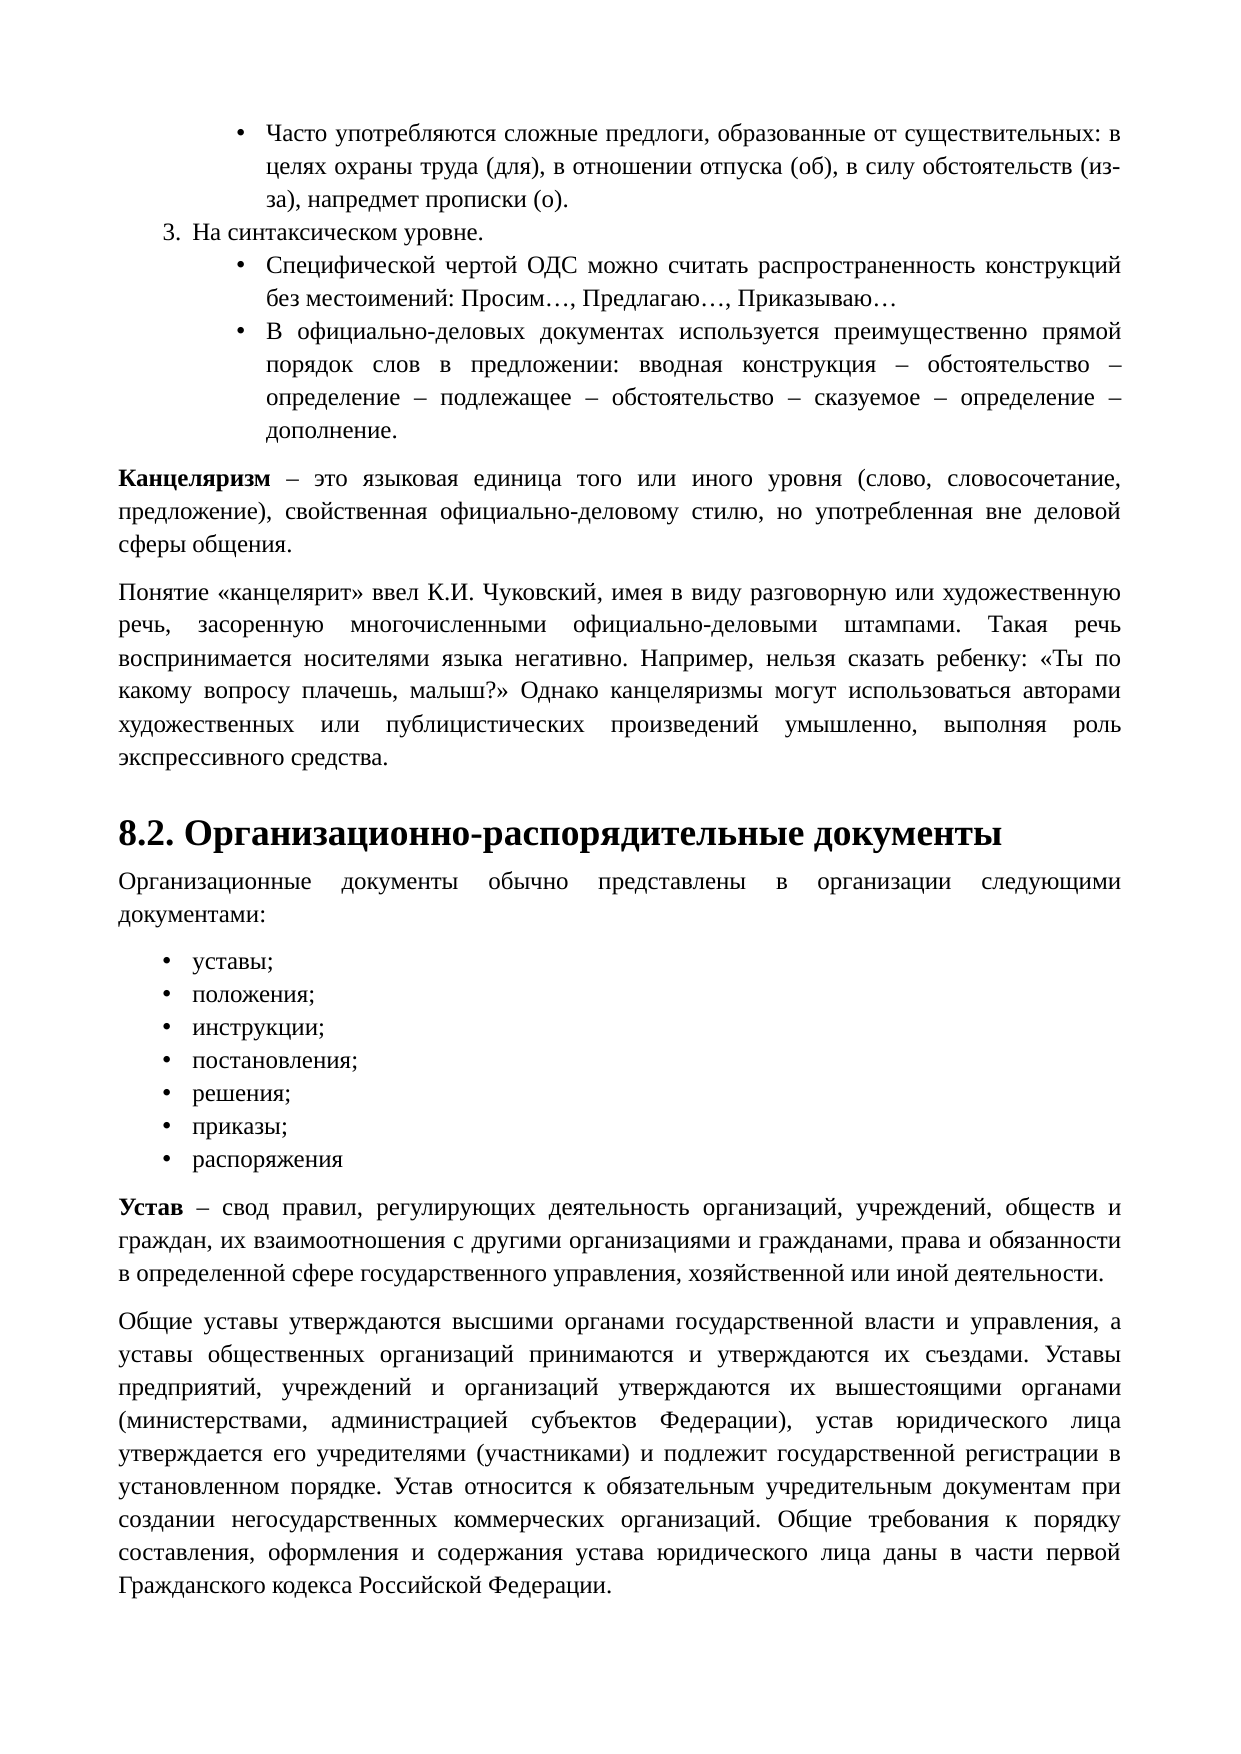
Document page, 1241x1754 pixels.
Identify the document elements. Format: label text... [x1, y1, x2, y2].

list уставы; [162, 946, 1122, 975]
list постановления; [162, 1045, 1122, 1074]
list инструкции; [162, 1012, 1122, 1041]
list решения; [162, 1078, 1122, 1107]
subtitle 8.2. Организационно-распорядительные документы [118, 810, 1122, 853]
list приказы; [162, 1111, 1122, 1140]
text Канцеляризм – это языковая единица того или иного уровня (слово, словосочетание, предложение), свойственная официально-деловому стилю, но употребленная вне деловой сферы общения. [118, 463, 1122, 558]
text Организационные документы обычно представлены в организации следующими документами: [118, 866, 1122, 927]
list В официально-деловых документах используется преимущественно прямой порядок слов в предложении: вводная конструкция – обстоятельство – определение – подлежащее – обстоятельство – сказуемое – определение – дополнение. [236, 316, 1122, 444]
list Специфической чертой ОДС можно считать распространенность конструкций без местоимений: Просим…, Предлагаю…, Приказываю… [236, 250, 1122, 312]
list положения; [162, 979, 1122, 1008]
list распоряжения [162, 1144, 1122, 1173]
list Часто употребляются сложные предлоги, образованные от существительных: в целях охраны труда (для), в отношении отпуска (об), в силу обстоятельств (из-за), напредмет прописки (о). [236, 118, 1122, 213]
text Устав – свод правил, регулирующих деятельность организаций, учреждений, обществ и граждан, их взаимоотношения с другими организациями и гражданами, права и обязанности в определенной сфере государственного управления, хозяйственной или иной деятельности. [118, 1192, 1122, 1287]
list На синтаксическом уровне. [162, 217, 1122, 246]
text Общие уставы утверждаются высшими органами государственной власти и управления, а уставы общественных организаций принимаются и утверждаются их съездами. Уставы предприятий, учреждений и организаций утверждаются их вышестоящими органами (министерствами, администрацией субъектов Федерации), устав юридического лица утверждается его учредителями (участниками) и подлежит государственной регистрации в установленном порядке. Устав относится к обязательным учредительным документам при создании негосударственных коммерческих организаций. Общие требования к порядку составления, оформления и содержания устава юридического лица даны в части первой Гражданского кодекса Российской Федерации. [118, 1306, 1122, 1599]
text Понятие «канцелярит» ввел К.И. Чуковский, имея в виду разговорную или художественную речь, засоренную многочисленными официально-деловыми штампами. Такая речь воспринимается носителями языка негативно. Например, нельзя сказать ребенку: «Ты по какому вопросу плачешь, малыш?» Однако канцеляризмы могут использоваться авторами художественных или публицистических произведений умышленно, выполняя роль экспрессивного средства. [118, 577, 1122, 770]
